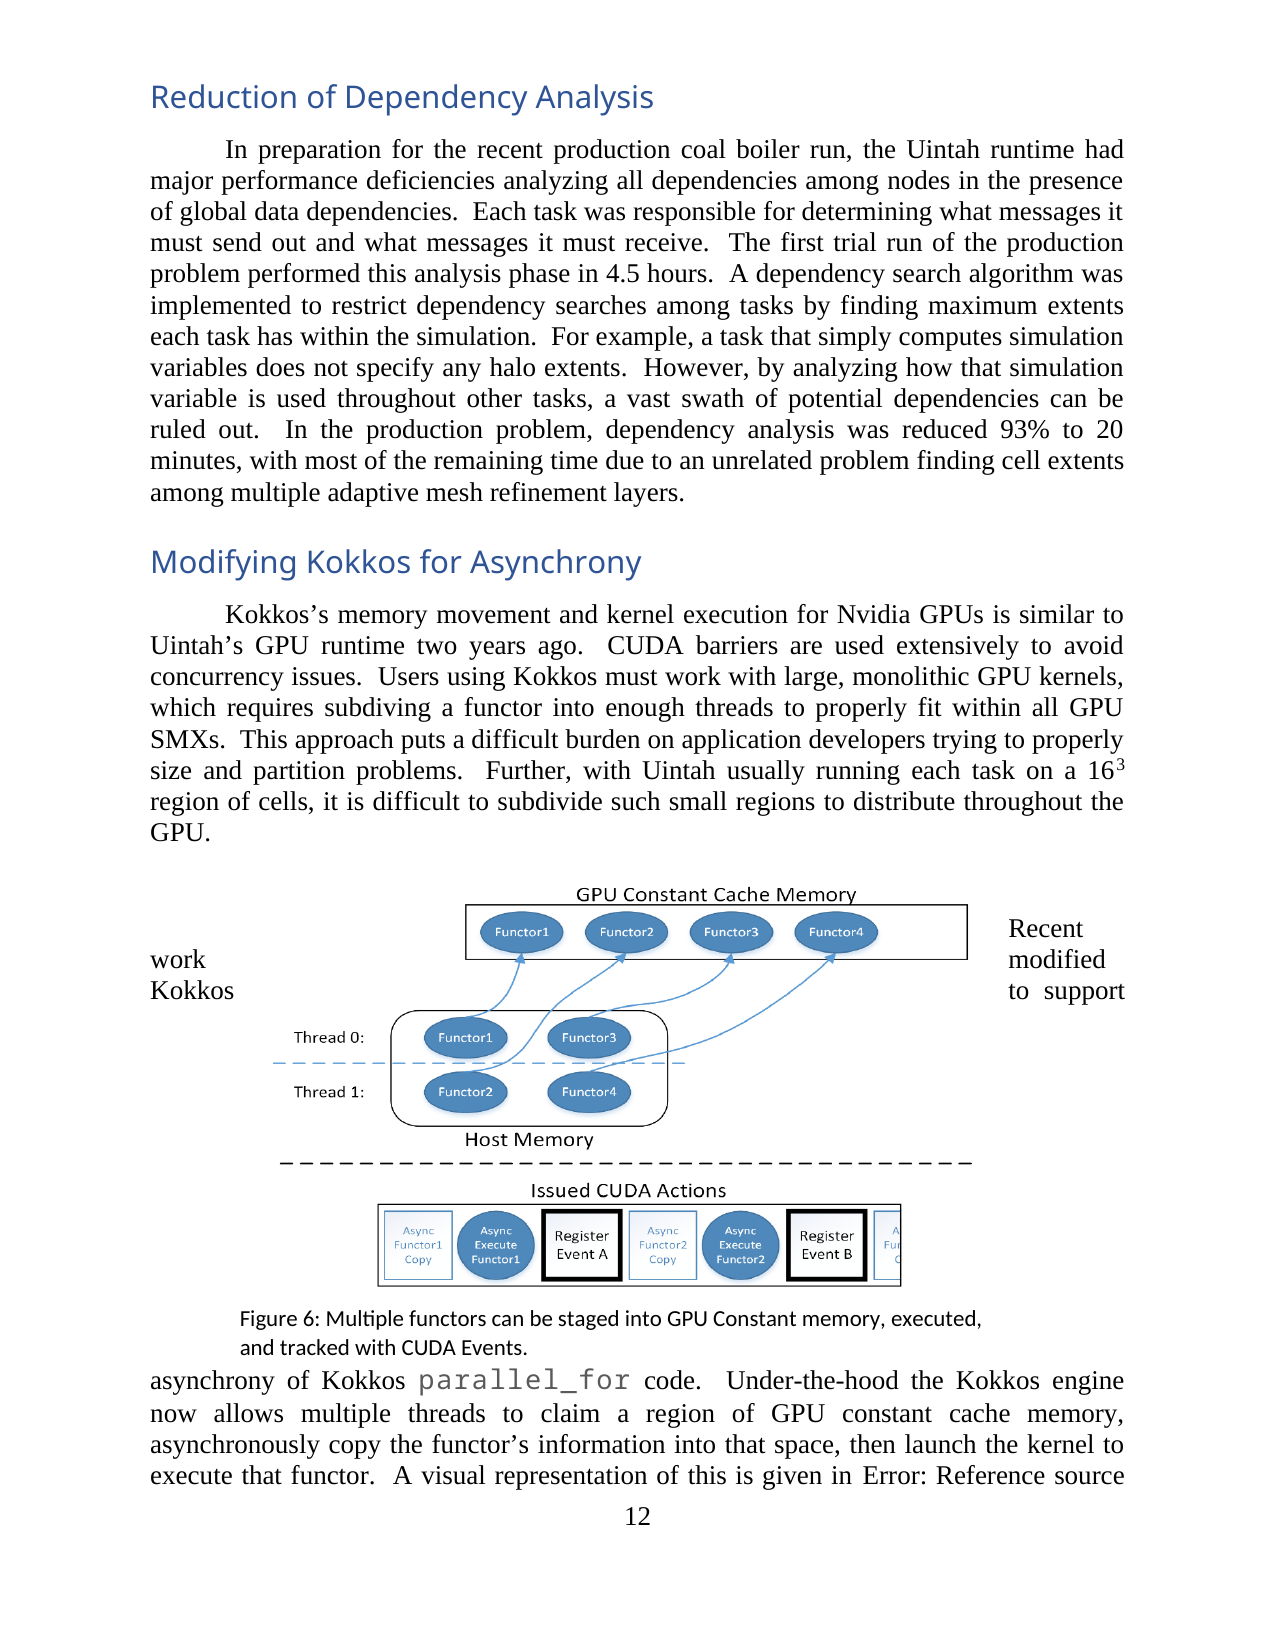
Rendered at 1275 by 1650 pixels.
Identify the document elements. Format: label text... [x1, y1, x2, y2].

subtitle Modifying Kokkos for Asynchrony [150, 540, 1125, 583]
text Kokkos’s memory movement and kernel execution for Nvidia GPUs is similar to Uintah’s GPU runtime two years ago. CUDA barriers are used extensively to avoid concurrency issues. Users using Kokkos must work with large, monolithic GPU kernels, which requires subdiving a functor into enough threads to properly fit within all GPU SMXs. This approach puts a difficult burden on application developers trying to properly size and partition problems. Further, with Uintah usually running each task on a 163 region of cells, it is difficult to subdivide such small regions to distribute throughout the GPU. [150, 598, 1125, 847]
text In preparation for the recent production coal boiler run, the Uintah runtime had major performance deficiencies analyzing all dependencies among nodes in the presence of global data dependencies. Each task was responsible for determining what messages it must send out and what messages it must receive. The first trial run of the production problem performed this analysis phase in 4.5 hours. A dependency search algorithm was implemented to restrict dependency searches among tasks by finding maximum extents each task has within the simulation. For example, a task that simply computes simulation variables does not specify any halo extents. However, by analyzing how that simulation variable is used throughout other tasks, a vast swath of potential dependencies can be ruled out. In the production problem, dependency analysis was reduced 93% to 20 minutes, with most of the remaining time due to an unrelated problem finding cell extents among multiple adaptive mesh refinement layers. [150, 133, 1125, 507]
subtitle Reduction of Dependency Analysis [150, 75, 1125, 118]
text Recent work modified Kokkos to support asynchrony of Kokkos parallel_for code. Under-the-hood the Kokkos engine now allows multiple threads to claim a region of GPU constant cache memory, asynchronously copy the functor’s information into that space, then launch the kernel to execute that functor. A visual representation of this is given in Figure 6. CUDA streams themselves are encapsulated into Kokkos::Cuda objects, and reference counting ensures that when all instances of the object are destructed the stream itself is reclaimed. This allows any developer using Kokkos parallel_for constructs to overlap kernels with only one minor modification to their existing code. [150, 912, 1125, 1490]
